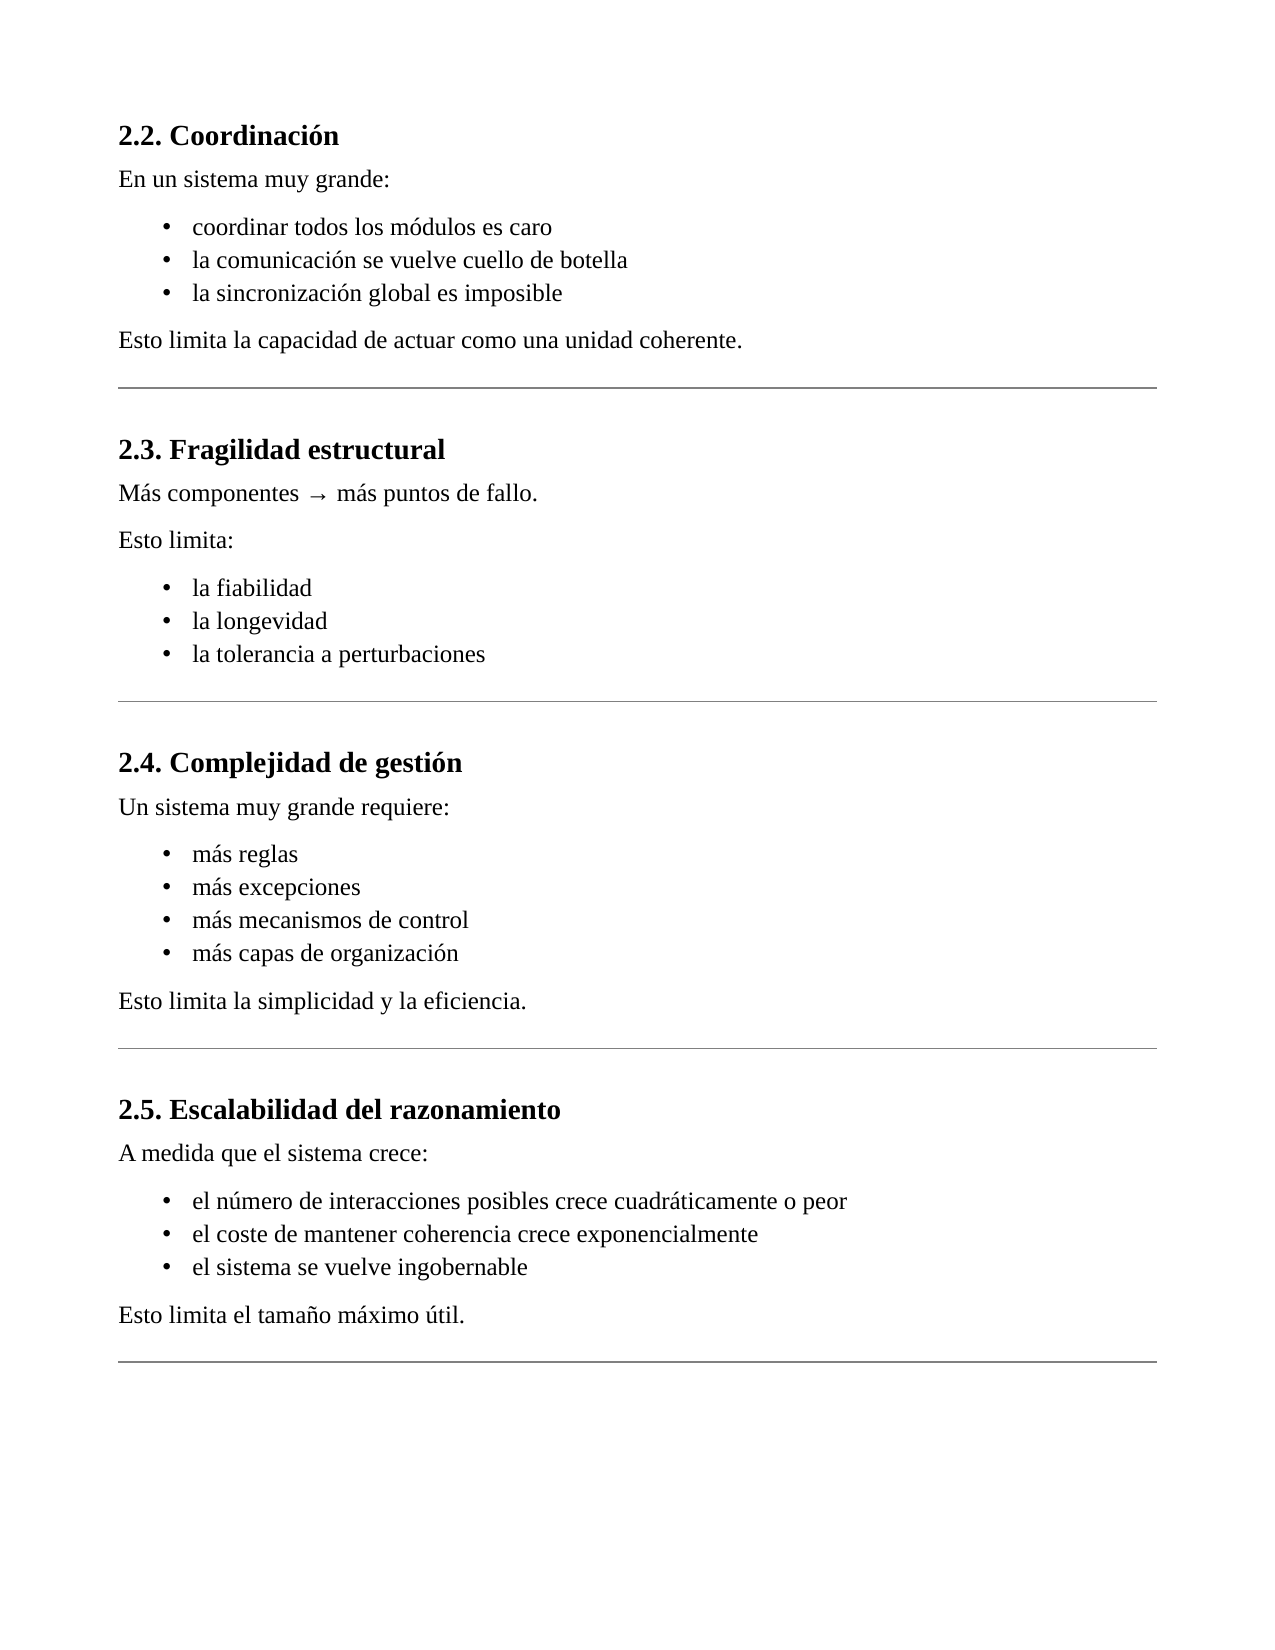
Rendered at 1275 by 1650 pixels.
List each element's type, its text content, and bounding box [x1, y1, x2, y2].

subtitle 2.5. Escalabilidad del razonamiento [118, 1092, 1157, 1126]
text A medida que el sistema crece: [118, 1138, 1157, 1167]
list la tolerancia a perturbaciones [162, 639, 1157, 668]
list la longevidad [162, 606, 1157, 635]
list el sistema se vuelve ingobernable [162, 1252, 1157, 1281]
list coordinar todos los módulos es caro [162, 212, 1157, 241]
text Esto limita la simplicidad y la eficiencia. [118, 986, 1157, 1015]
list más excepciones [162, 872, 1157, 901]
text Más componentes → más puntos de fallo. [118, 478, 1157, 507]
list más mecanismos de control [162, 905, 1157, 934]
list la fiabilidad [162, 573, 1157, 602]
text En un sistema muy grande: [118, 164, 1157, 193]
text Un sistema muy grande requiere: [118, 792, 1157, 820]
list más capas de organización [162, 938, 1157, 967]
list el coste de mantener coherencia crece exponencialmente [162, 1219, 1157, 1248]
text Esto limita: [118, 526, 1157, 554]
list más reglas [162, 839, 1157, 868]
list la comunicación se vuelve cuello de botella [162, 245, 1157, 273]
text Esto limita la capacidad de actuar como una unidad coherente. [118, 325, 1157, 354]
subtitle 2.2. Coordinación [118, 118, 1157, 152]
list la sincronización global es imposible [162, 278, 1157, 307]
text Esto limita el tamaño máximo útil. [118, 1300, 1157, 1328]
list el número de interacciones posibles crece cuadráticamente o peor [162, 1186, 1157, 1215]
subtitle 2.3. Fragilidad estructural [118, 432, 1157, 465]
subtitle 2.4. Complejidad de gestión [118, 746, 1157, 779]
